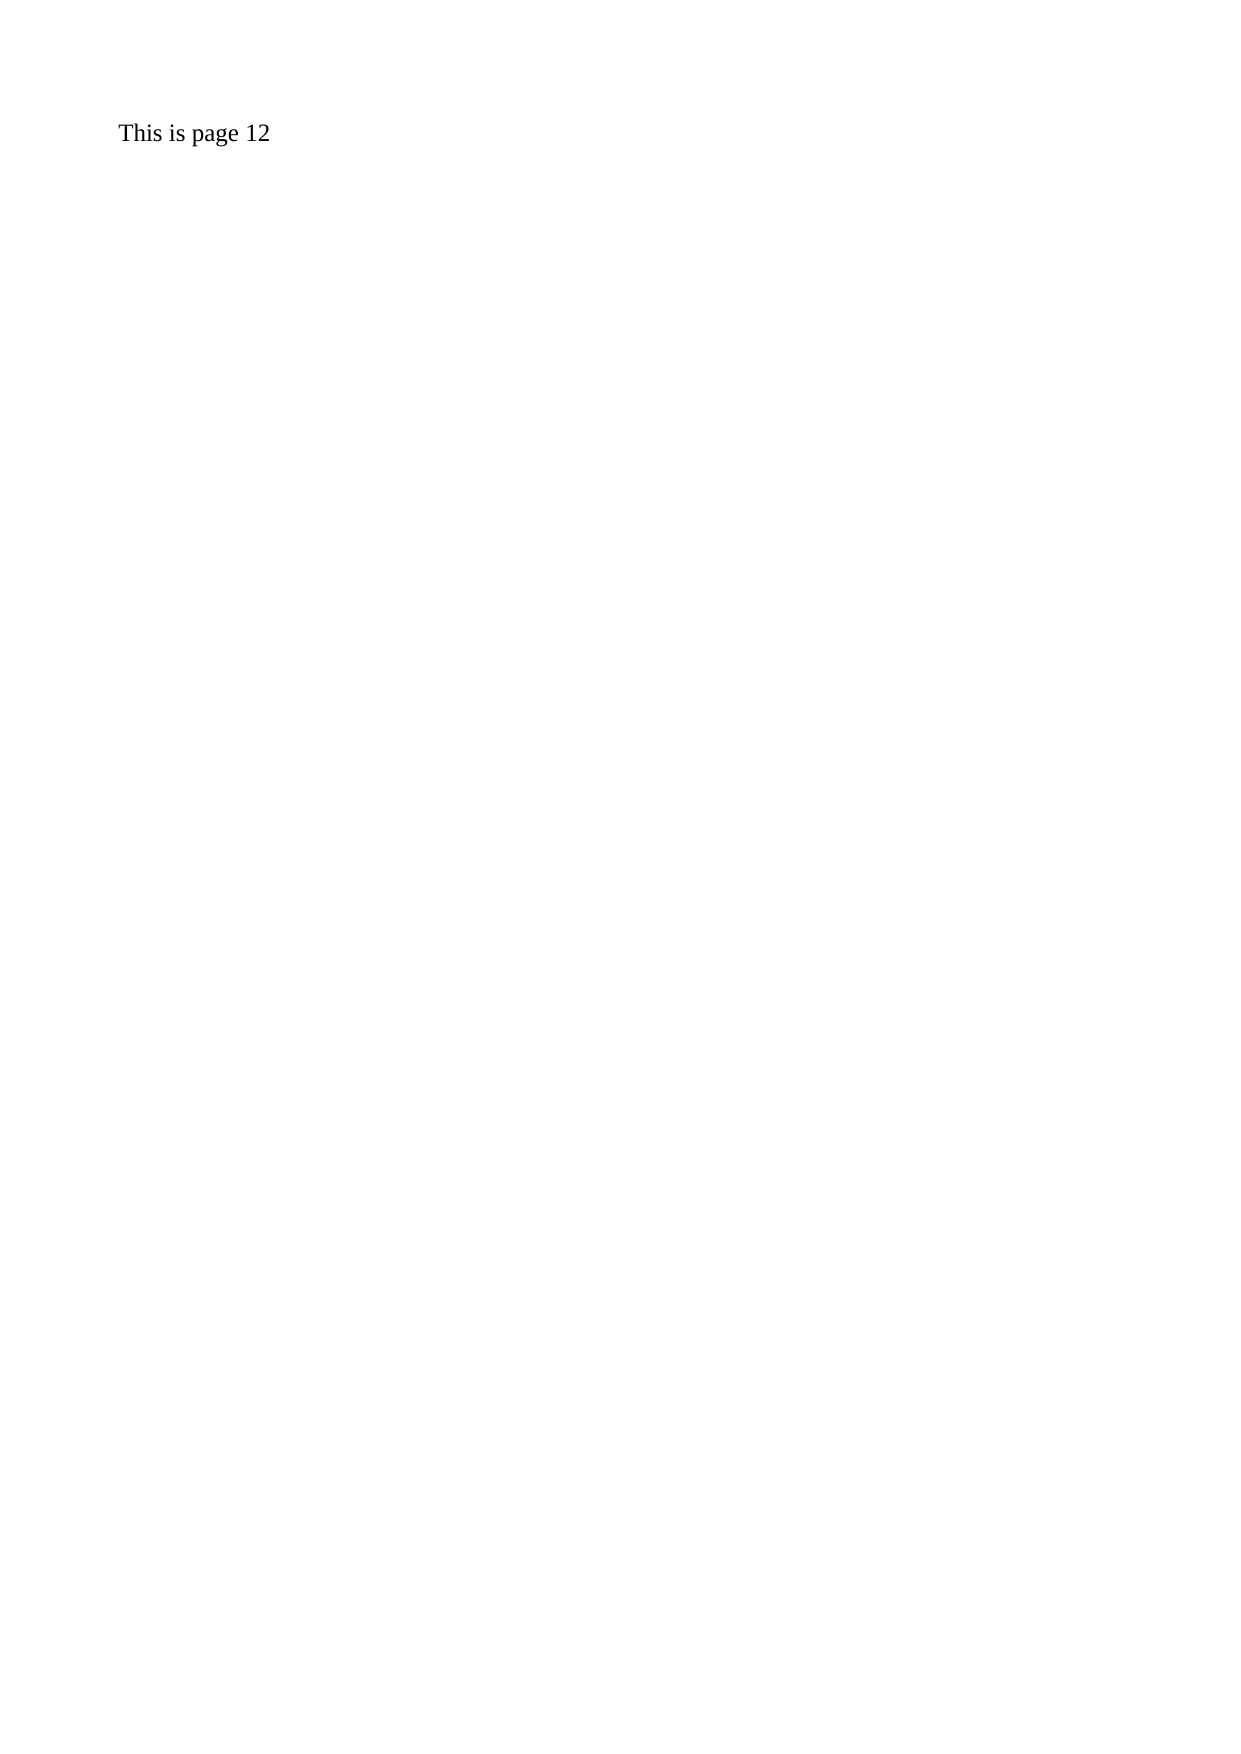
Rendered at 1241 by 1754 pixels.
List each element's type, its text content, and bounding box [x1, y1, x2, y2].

text This is page 12 [118, 118, 1122, 147]
